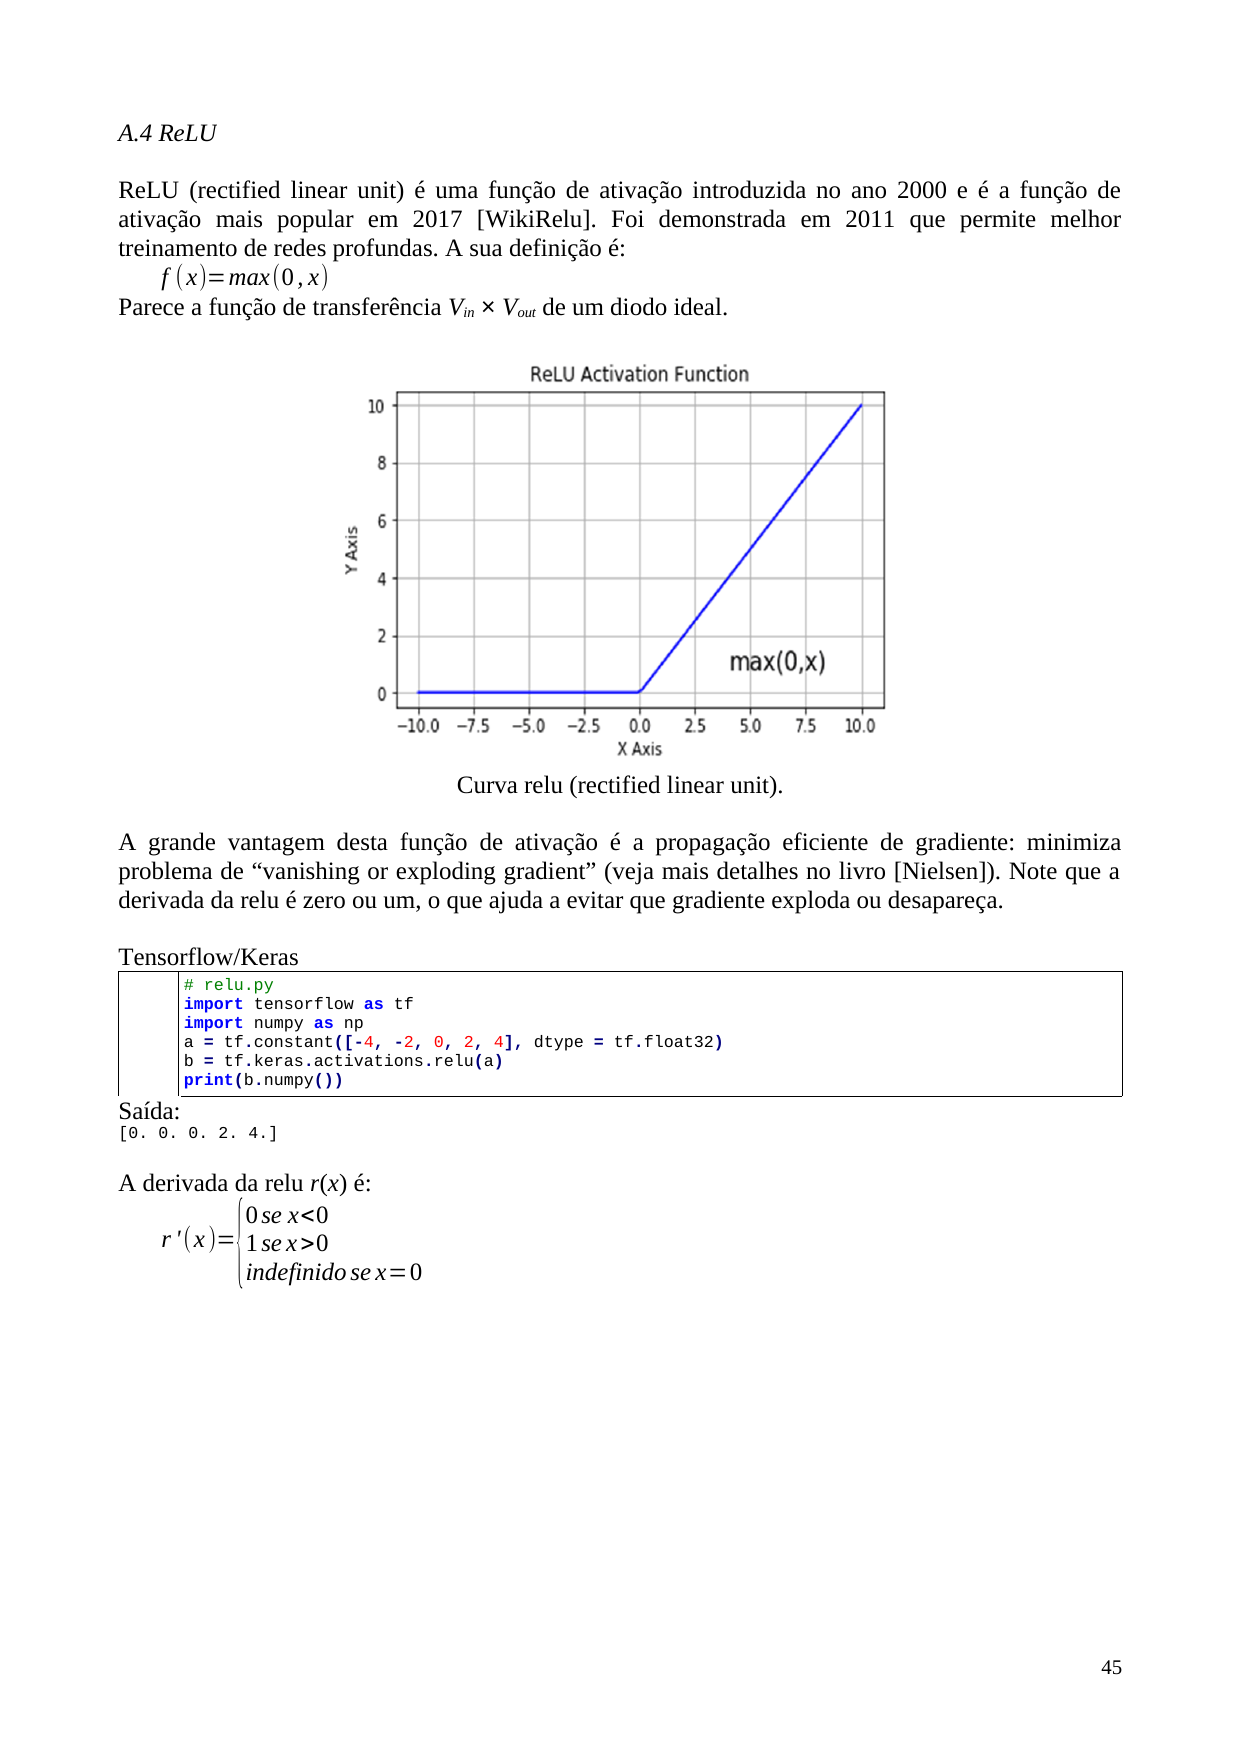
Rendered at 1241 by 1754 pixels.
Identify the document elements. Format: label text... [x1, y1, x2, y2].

text [0. 0. 0. 2. 4.] [118, 1125, 1122, 1143]
text Tensorflow/Keras [118, 942, 1122, 971]
text A.4 ReLU [118, 118, 1122, 147]
text Parece a função de transferência Vin × Vout de um diodo ideal. [118, 292, 1122, 323]
table_header # relu.py import tensorflow as tf import numpy as np a = tf.constant([-4, -2, 0, 2, 4], dtype = tf.float32) b = tf.keras.activations.relu(a) print(b.numpy()) [179, 972, 1122, 1096]
text Saída: [118, 1097, 1122, 1125]
text A grande vantagem desta função de ativação é a propagação eficiente de gradiente: minimiza problema de “vanishing or exploding gradient” (veja mais detalhes no livro [Nielsen]). Note que a derivada da relu é zero ou um, o que ajuda a evitar que gradiente exploda ou desapareça. [118, 827, 1122, 914]
text ReLU (rectified linear unit) é uma função de ativação introduzida no ano 2000 e é a função de ativação mais popular em 2017 [WikiRelu]. Foi demonstrada em 2011 que permite melhor treinamento de redes profundas. A sua definição é: [118, 176, 1122, 262]
picture [332, 351, 908, 770]
table_header [119, 972, 178, 1096]
text A derivada da relu r(x) é: [118, 1168, 1122, 1196]
text Curva relu (rectified linear unit). [118, 770, 1122, 799]
